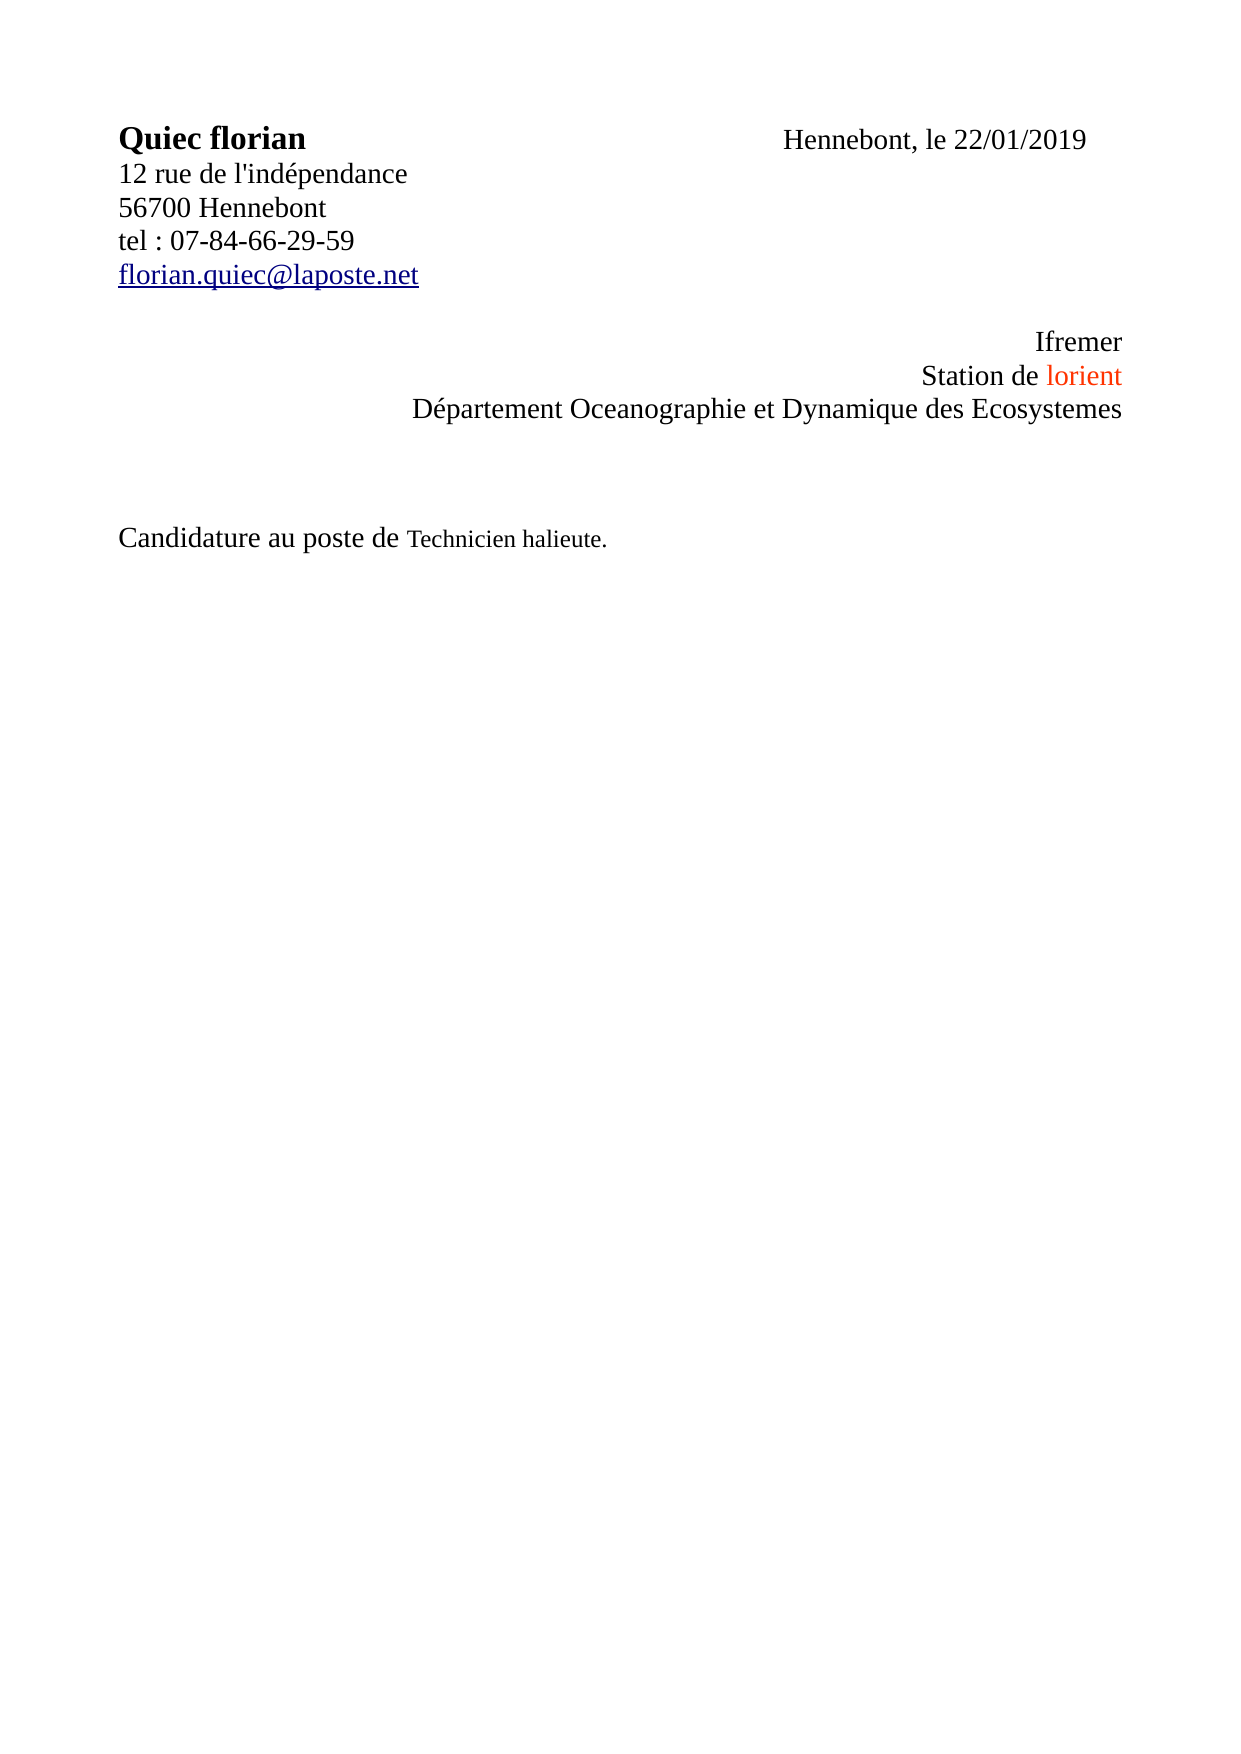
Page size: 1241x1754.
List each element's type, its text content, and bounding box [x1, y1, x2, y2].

text Département Oceanographie et Dynamique des Ecosystemes [118, 391, 1122, 425]
text Ifremer [118, 324, 1122, 358]
text 56700 Hennebont [118, 190, 1122, 223]
text tel : 07-84-66-29-59 [118, 223, 1122, 257]
text Station de lorient [118, 358, 1122, 391]
text Quiec florian Hennebont, le 22/01/2019 [118, 118, 1122, 156]
text florian.quiec@laposte.net [118, 257, 1122, 291]
text 12 rue de l'indépendance [118, 156, 1122, 190]
text Candidature au poste de Technicien halieute. [118, 520, 1122, 553]
